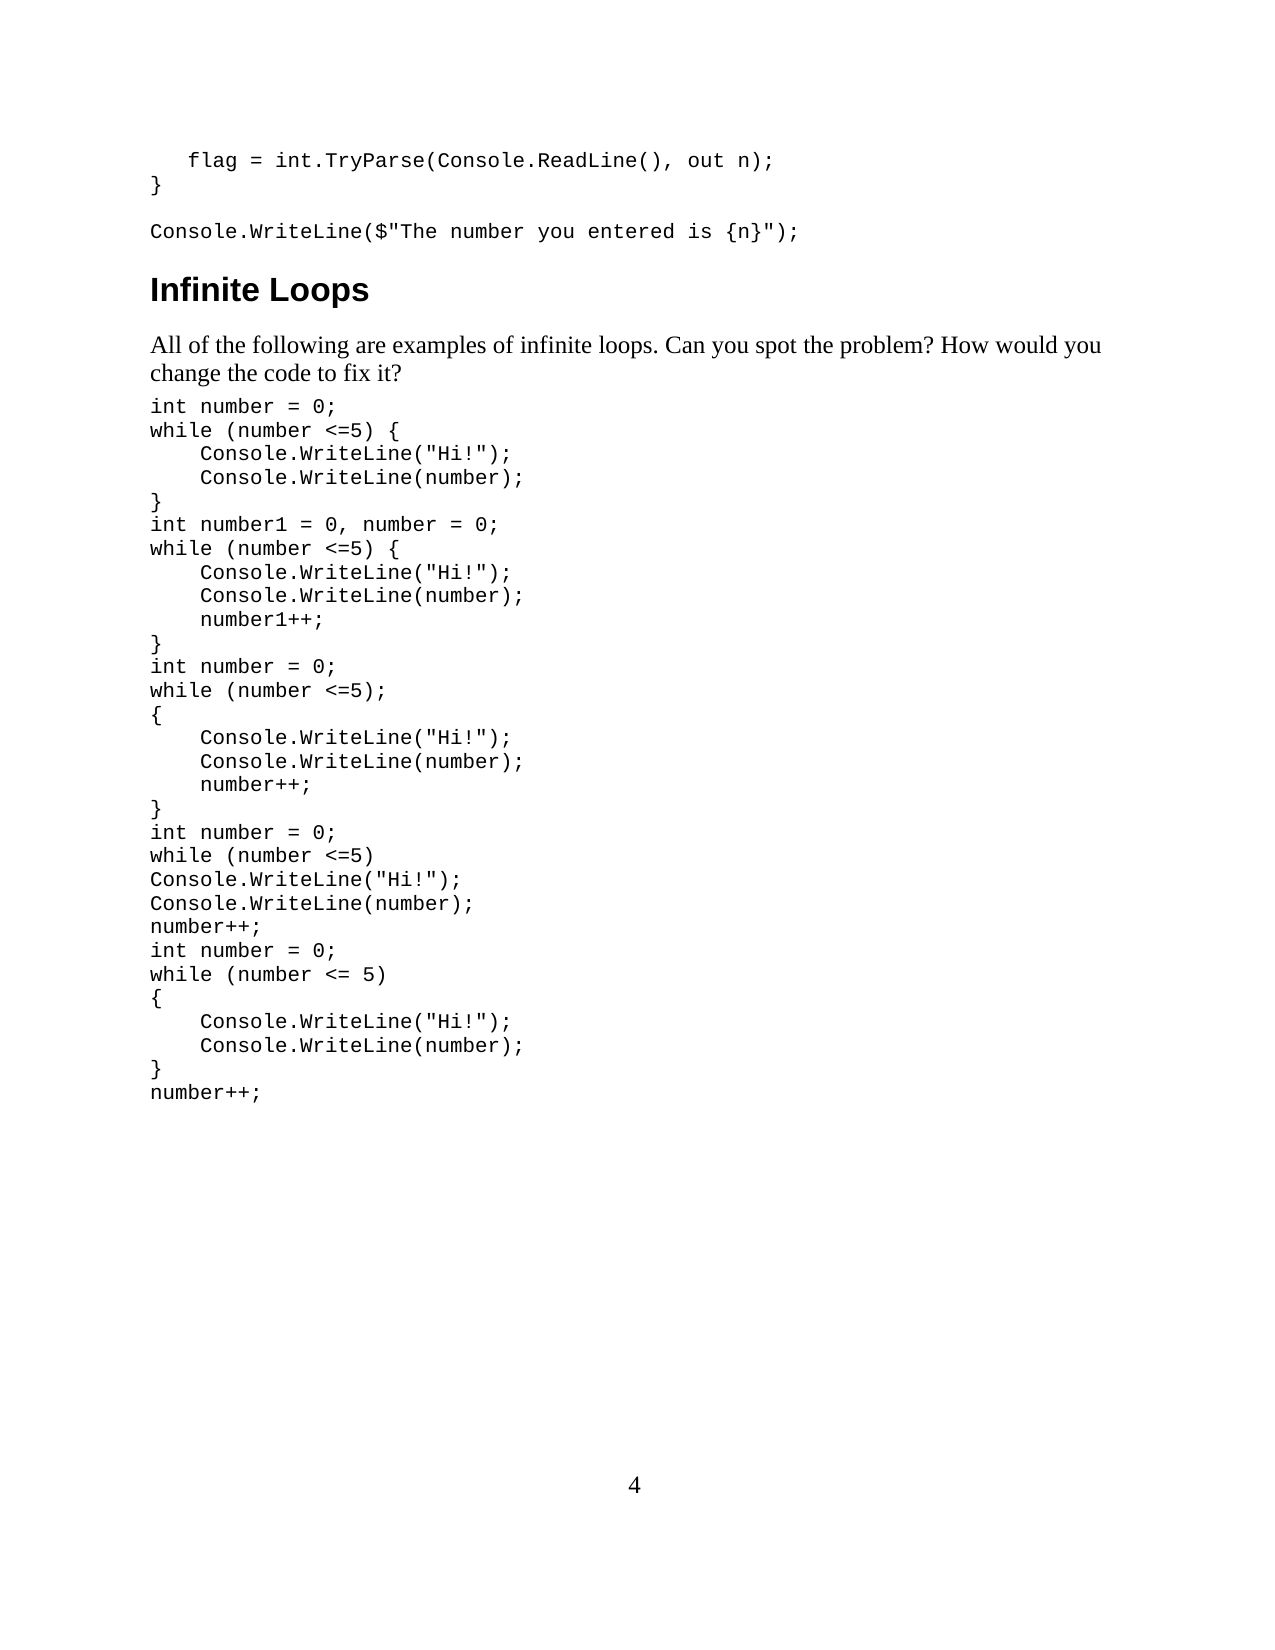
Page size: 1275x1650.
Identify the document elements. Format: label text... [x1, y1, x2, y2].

text All of the following are examples of infinite loops. Can you spot the problem? How would you change the code to fix it? [150, 330, 1125, 387]
text Console.WriteLine("Hi!"); [150, 869, 1125, 893]
text } [150, 1058, 1125, 1082]
text while (number <=5); [150, 680, 1125, 703]
text number++; [150, 916, 1125, 940]
text int number1 = 0, number = 0; [150, 514, 1125, 538]
text Console.WriteLine("Hi!"); [150, 562, 1125, 585]
text number1++; [150, 609, 1125, 633]
text while (number <=5) { [150, 420, 1125, 443]
text Console.WriteLine(number); [150, 467, 1125, 491]
text int number = 0; [150, 656, 1125, 680]
text } [150, 798, 1125, 822]
text Console.WriteLine(number); [150, 1034, 1125, 1058]
text { [150, 987, 1125, 1011]
text number++; [150, 1082, 1125, 1106]
text int number = 0; [150, 822, 1125, 845]
text while (number <=5) { [150, 538, 1125, 562]
text int number = 0; [150, 940, 1125, 964]
text } [150, 633, 1125, 656]
text } [150, 491, 1125, 514]
text Console.WriteLine(number); [150, 893, 1125, 916]
subtitle Infinite Loops [150, 269, 1125, 308]
text Console.WriteLine(number); [150, 585, 1125, 609]
text while (number <=5) [150, 845, 1125, 869]
text Console.WriteLine("Hi!"); [150, 443, 1125, 467]
text Console.WriteLine($"The number you entered is {n}"); [150, 221, 1125, 244]
text Console.WriteLine(number); [150, 751, 1125, 774]
text number++; [150, 774, 1125, 798]
text { [150, 703, 1125, 727]
text while (number <= 5) [150, 964, 1125, 987]
text Console.WriteLine("Hi!"); [150, 1011, 1125, 1034]
text } [150, 174, 1125, 197]
text flag = int.TryParse(Console.ReadLine(), out n); [150, 150, 1125, 174]
text Console.WriteLine("Hi!"); [150, 727, 1125, 751]
text int number = 0; [150, 396, 1125, 420]
